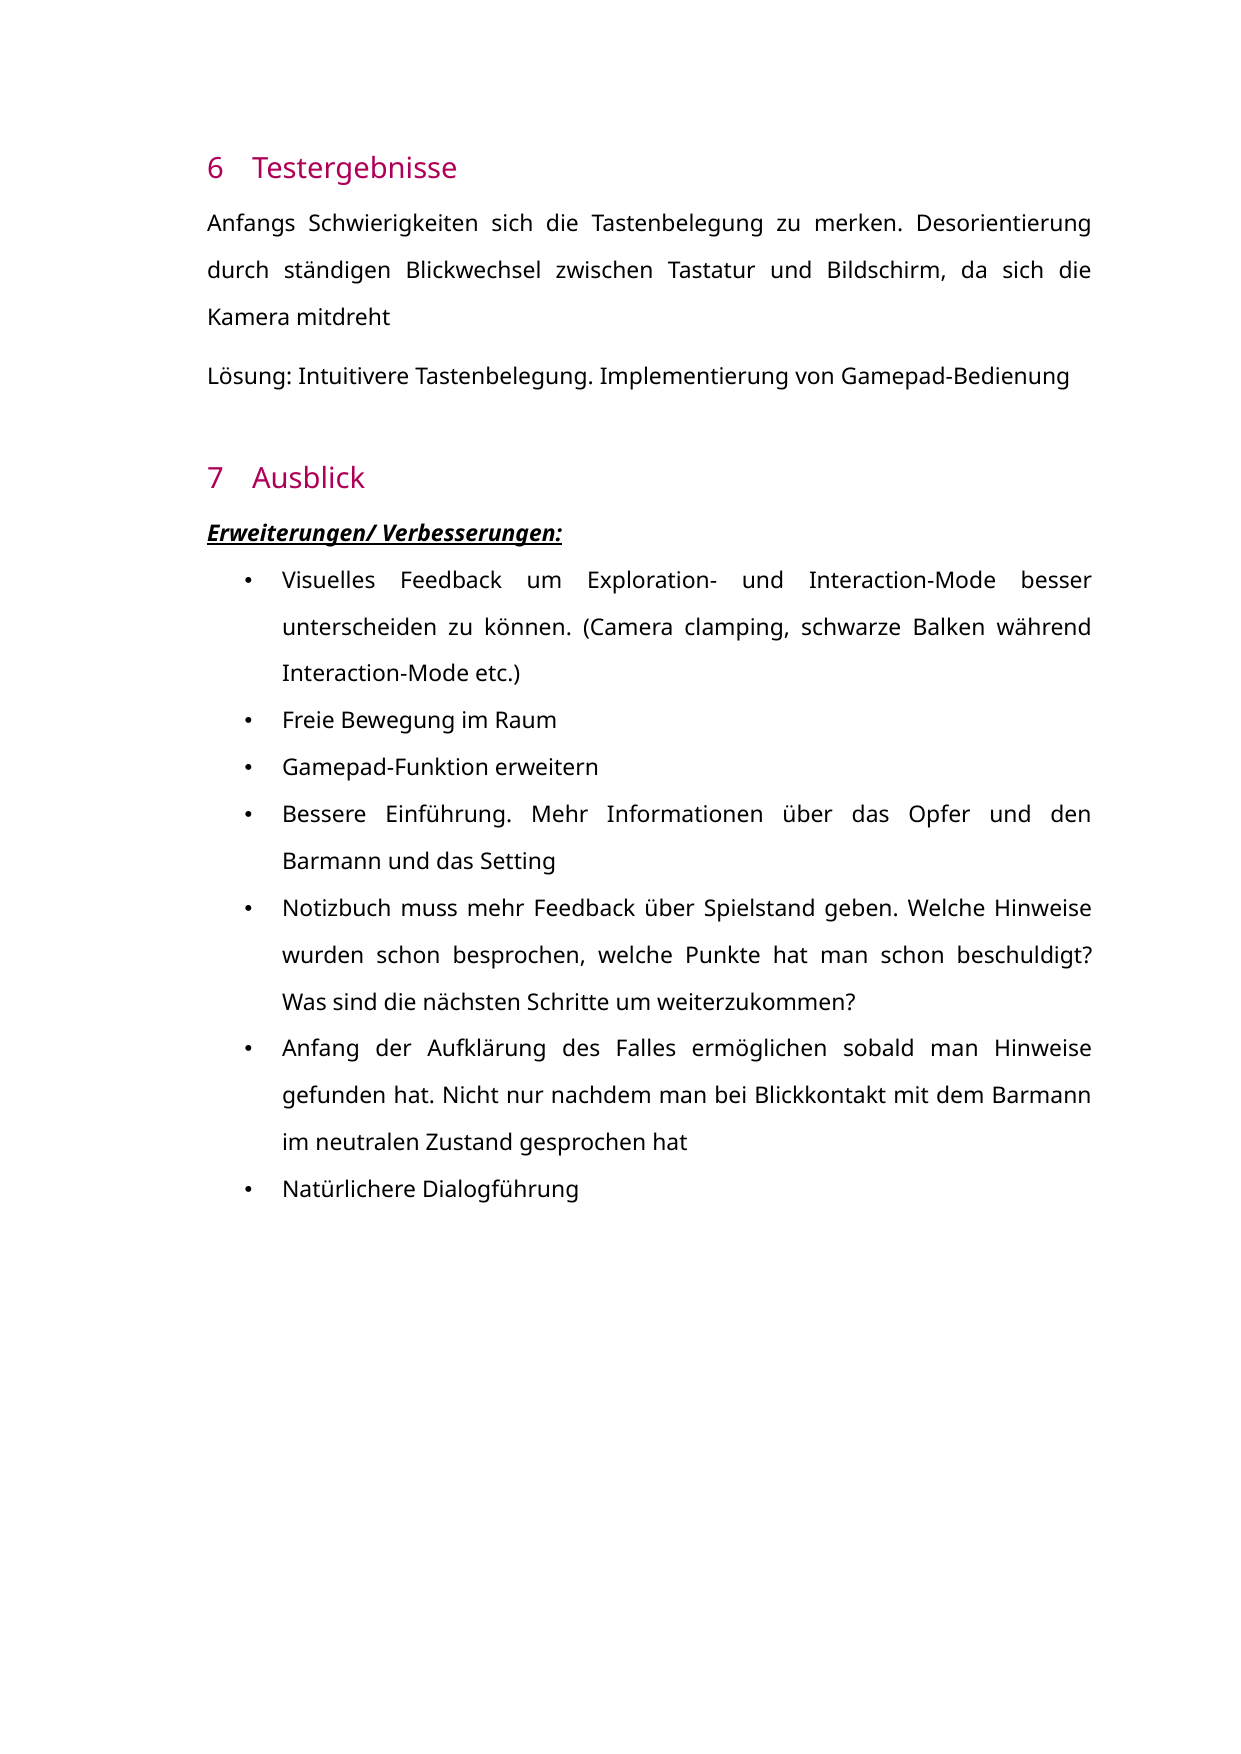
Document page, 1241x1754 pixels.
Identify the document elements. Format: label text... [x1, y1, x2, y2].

list Anfang der Aufklärung des Falles ermöglichen sobald man Hinweise gefunden hat. Nicht nur nachdem man bei Blickkontakt mit dem Barmann im neutralen Zustand gesprochen hat [244, 1032, 1092, 1157]
list Visuelles Feedback um Exploration- und Interaction-Mode besser unterscheiden zu können. (Camera clamping, schwarze Balken während Interaction-Mode etc.) [244, 563, 1092, 688]
list Natürlichere Dialogführung [244, 1173, 1092, 1204]
list Freie Bewegung im Raum [244, 704, 1092, 735]
text Anfangs Schwierigkeiten sich die Tastenbelegung zu merken. Desorientierung durch ständigen Blickwechsel zwischen Tastatur und Bildschirm, da sich die Kamera mitdreht [207, 207, 1092, 332]
list Bessere Einführung. Mehr Informationen über das Opfer und den Barmann und das Setting [244, 798, 1092, 876]
subtitle Ausblick [207, 457, 1092, 497]
list Gamepad-Funktion erweitern [244, 751, 1092, 782]
text Lösung: Intuitivere Tastenbelegung. Implementierung von Gamepad-Bedienung [207, 360, 1092, 392]
list Notizbuch muss mehr Feedback über Spielstand geben. Welche Hinweise wurden schon besprochen, welche Punkte hat man schon beschuldigt? Was sind die nächsten Schritte um weiterzukommen? [244, 892, 1092, 1017]
text Erweiterungen/ Verbesserungen: [207, 517, 1092, 548]
subtitle Testergebnisse [207, 148, 1092, 187]
